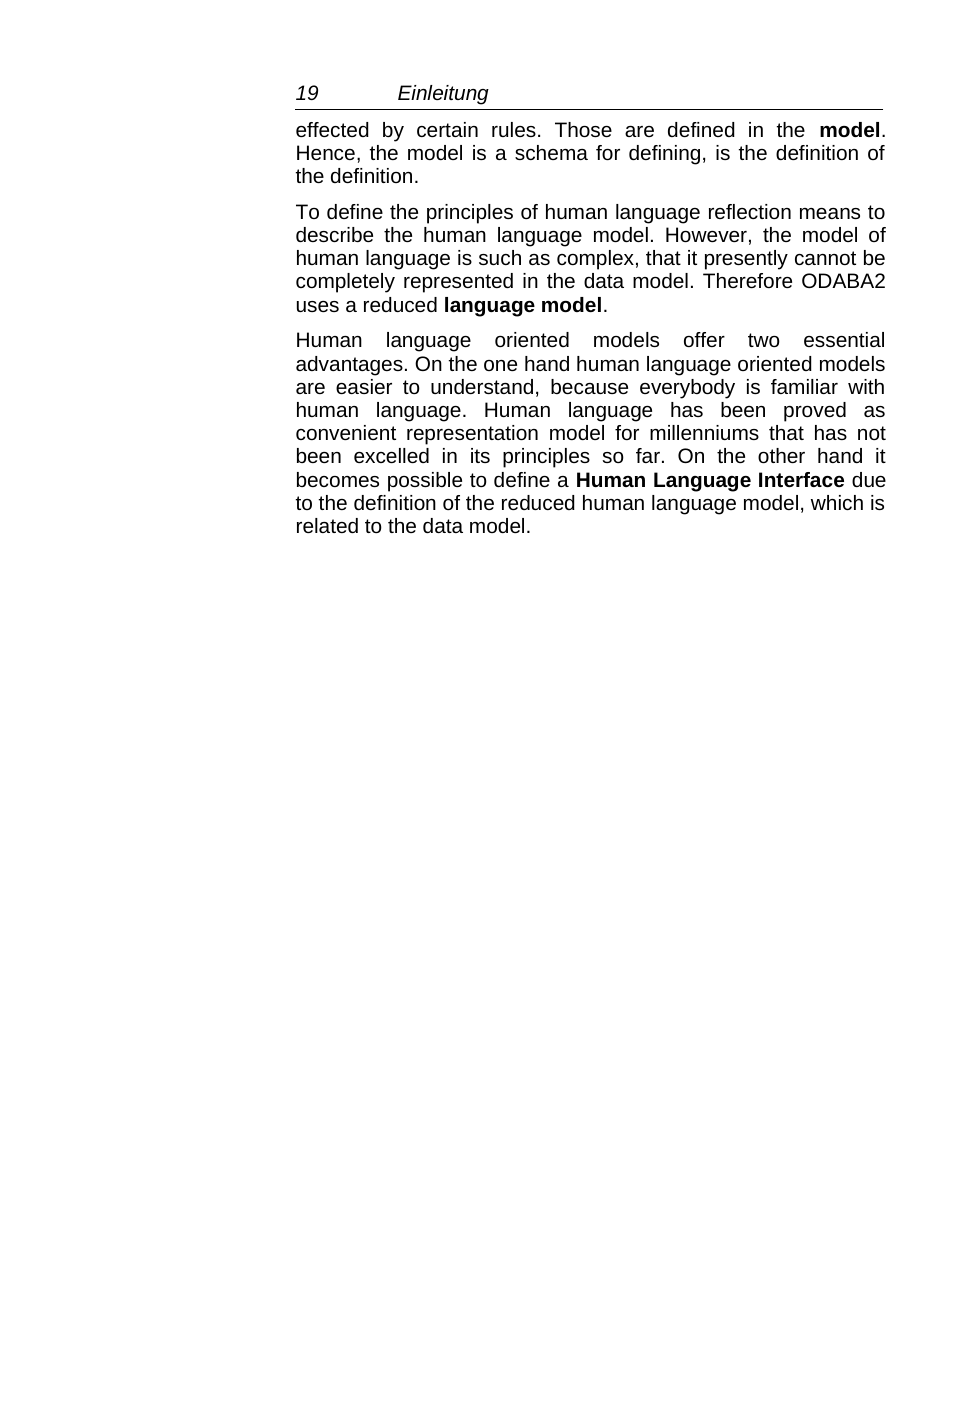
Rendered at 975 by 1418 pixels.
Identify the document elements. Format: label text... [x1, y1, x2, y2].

text effected by certain rules. Those are defined in the model. Hence, the model is a schema for defining, is the definition of the definition. [295, 118, 886, 188]
text Human language oriented models offer two essential advantages. On the one hand human language oriented models are easier to understand, because everybody is familiar with human language. Human language has been proved as convenient representation model for millenniums that has not been excelled in its principles so far. On the other hand it becomes possible to define a Human Language Interface due to the definition of the reduced human language model, which is related to the data model. [295, 329, 886, 538]
text To define the principles of human language reflection means to describe the human language model. However, the model of human language is such as complex, that it presently cannot be completely represented in the data model. Therefore ODABA2 uses a reduced language model. [295, 200, 886, 316]
